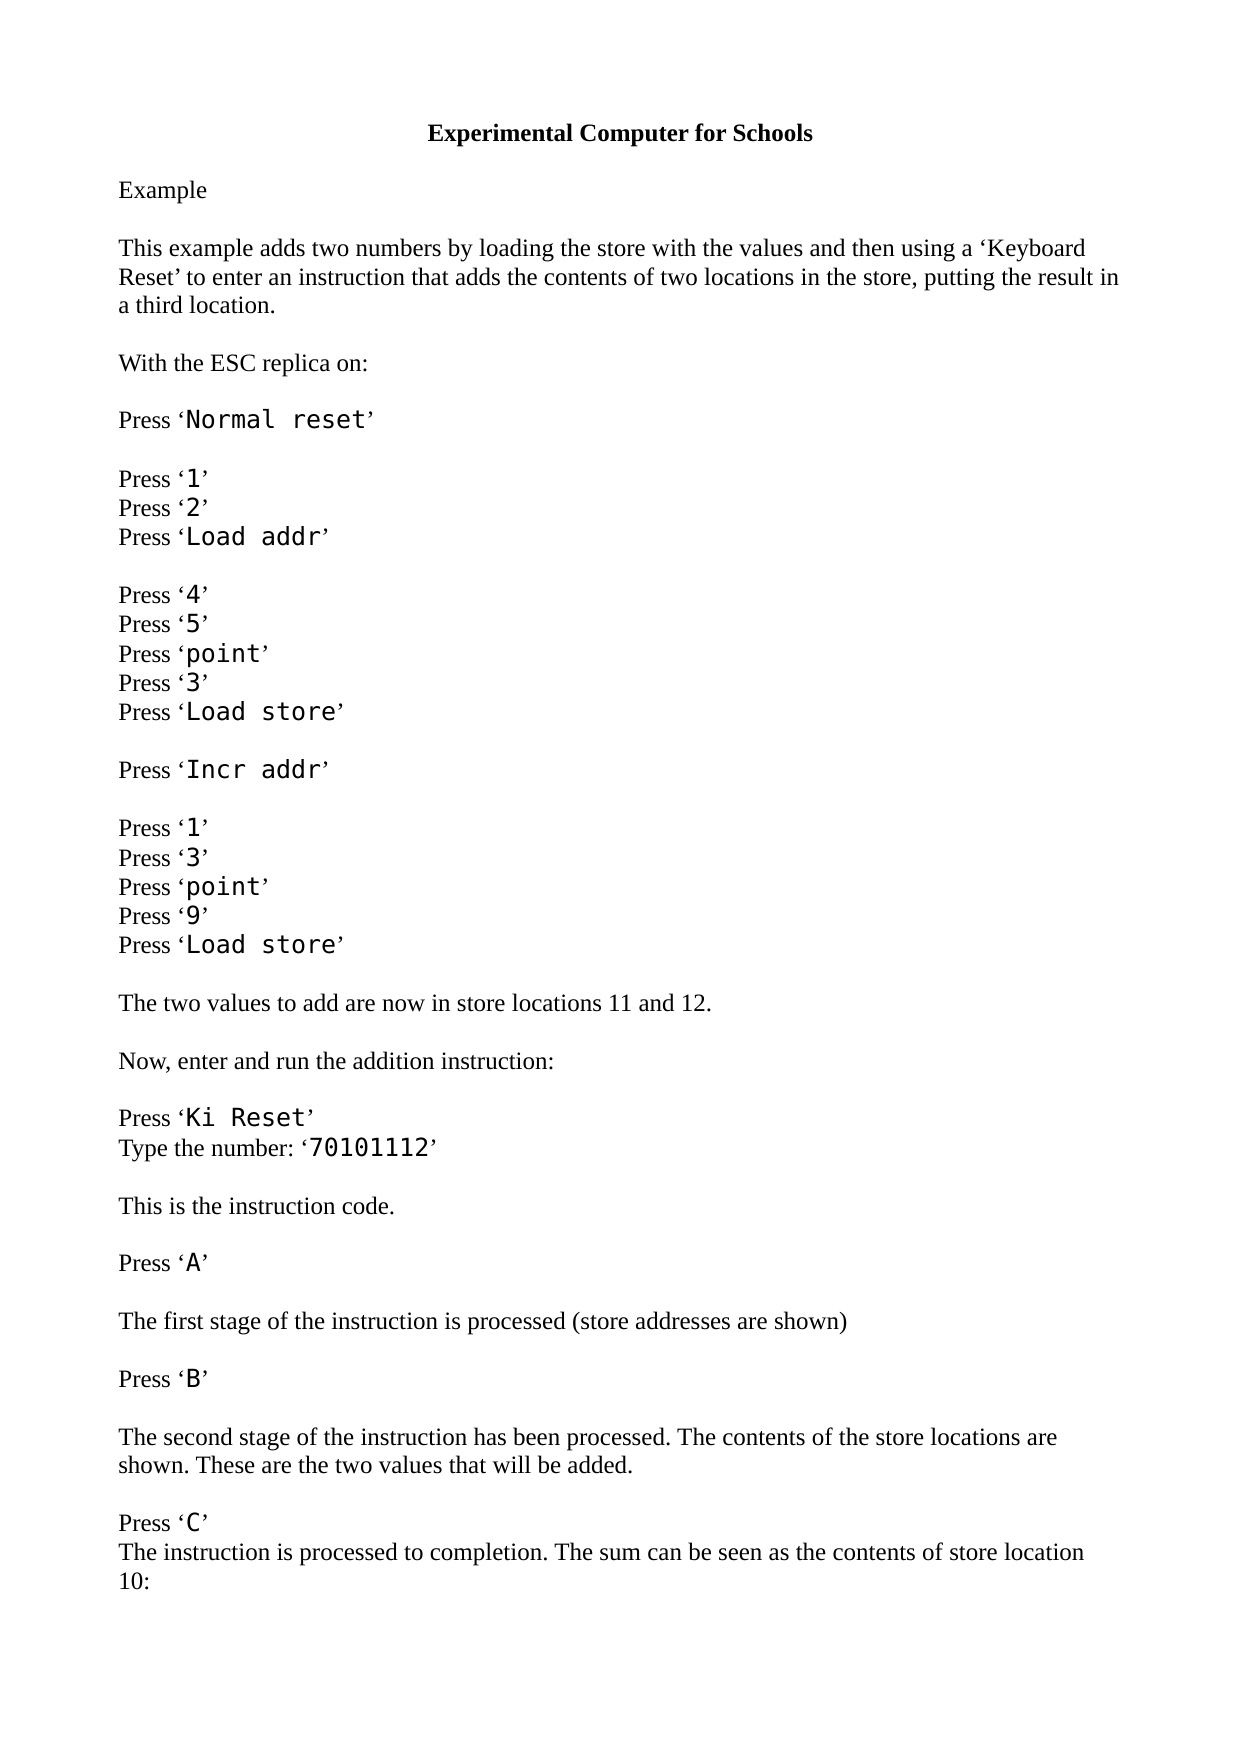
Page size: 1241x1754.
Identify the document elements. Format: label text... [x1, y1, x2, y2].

text Press ‘Incr addr’ [118, 755, 1122, 784]
text Press ‘Normal reset’ [118, 406, 1122, 435]
text Press ‘Ki Reset’ [118, 1103, 1122, 1133]
text Press ‘A’ [118, 1248, 1122, 1277]
text The two values to add are now in store locations 11 and 12. [118, 988, 1122, 1017]
text Press ‘1’ [118, 464, 1122, 493]
text Press ‘C’ [118, 1508, 1122, 1537]
text This is the instruction code. [118, 1191, 1122, 1219]
text Press ‘5’ [118, 609, 1122, 639]
text Press ‘Load store’ [118, 697, 1122, 727]
text Press ‘3’ [118, 843, 1122, 872]
text This example adds two numbers by loading the store with the values and then using a ‘Keyboard Reset’ to enter an instruction that adds the contents of two locations in the store, putting the result in a third location. [118, 233, 1122, 319]
text Now, enter and run the addition instruction: [118, 1046, 1122, 1075]
text Press ‘2’ [118, 493, 1122, 522]
text Example [118, 176, 1122, 204]
text Press ‘Load addr’ [118, 522, 1122, 551]
text The first stage of the instruction is processed (store addresses are shown) [118, 1306, 1122, 1335]
text Press ‘9’ [118, 901, 1122, 930]
text Press ‘point’ [118, 872, 1122, 901]
text Type the number: ‘70101112’ [118, 1133, 1122, 1162]
text Press ‘4’ [118, 580, 1122, 609]
text Press ‘B’ [118, 1364, 1122, 1393]
text The second stage of the instruction has been processed. The contents of the store locations are shown. These are the two values that will be added. [118, 1422, 1122, 1479]
text Experimental Computer for Schools [118, 118, 1122, 147]
text The instruction is processed to completion. The sum can be seen as the contents of store location 10: [118, 1537, 1122, 1595]
text Press ‘Load store’ [118, 930, 1122, 960]
text Press ‘3’ [118, 668, 1122, 697]
text With the ESC replica on: [118, 348, 1122, 377]
text Press ‘1’ [118, 813, 1122, 843]
text Press ‘point’ [118, 639, 1122, 668]
